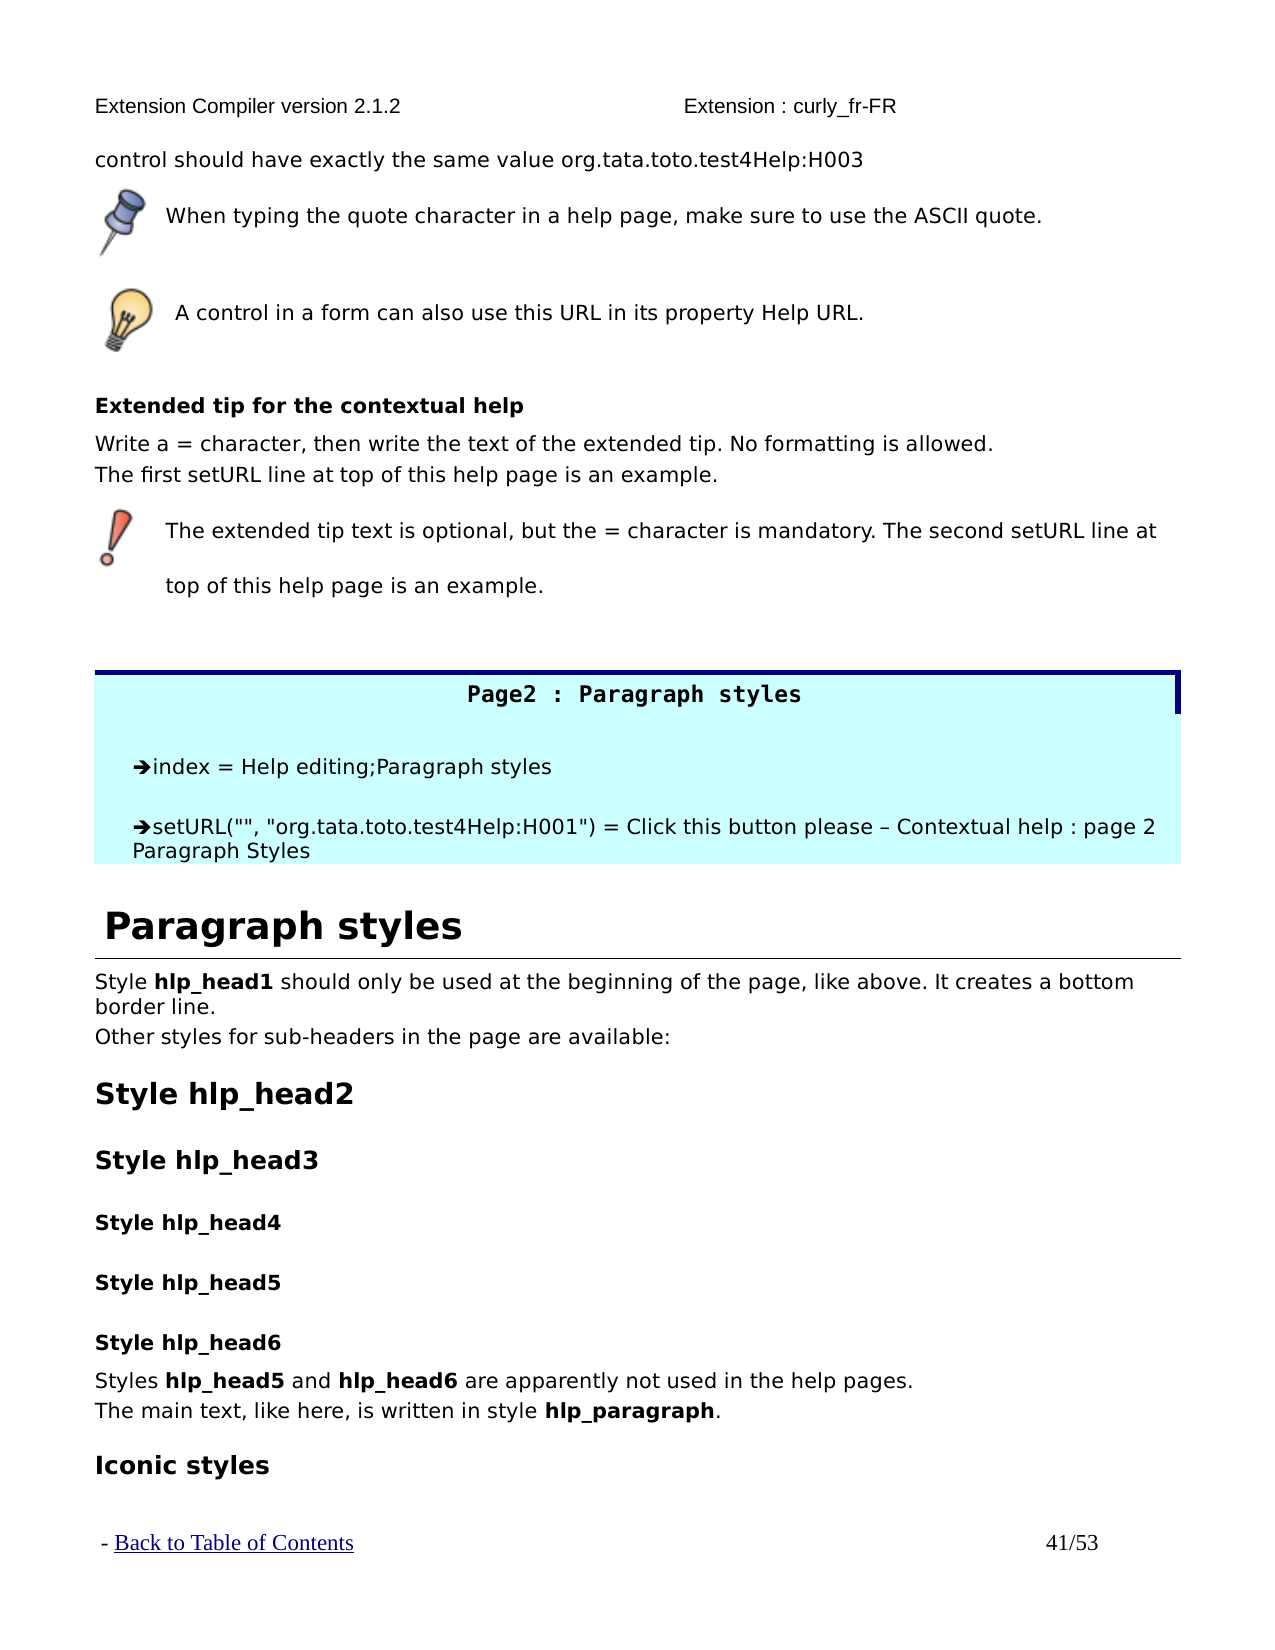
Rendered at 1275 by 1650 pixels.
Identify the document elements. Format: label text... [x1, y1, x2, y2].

text Styles hlp_head5 and hlp_head6 are apparently not used in the help pages. [94, 1369, 1181, 1393]
text Style hlp_head3 [94, 1146, 1181, 1175]
list The extended tip text is optional, but the = character is mandatory. The second setURL line at top of this help page is an example. [94, 502, 1181, 599]
list A control in a form can also use this URL in its property Help URL. [94, 283, 1181, 358]
text Extended tip for the contextual help [94, 394, 1181, 419]
text Paragraph styles [94, 895, 1181, 958]
text Style hlp_head1 should only be used at the beginning of the page, like above. It creates a bottom border line. [94, 970, 1181, 1019]
text The first setURL line at top of this help page is an example. [94, 462, 1181, 487]
text Style hlp_head4 [94, 1211, 1181, 1235]
picture [95, 284, 163, 357]
list setURL("", "org.tata.toto.test4Help:H001") = Click this button please – Contextual help : page 2 Paragraph Styles [94, 815, 1181, 864]
picture [95, 502, 138, 574]
text control should have exactly the same value org.tata.toto.test4Help:H003 [94, 147, 1181, 172]
text Iconic styles [94, 1451, 1181, 1480]
text The main text, like here, is written in style hlp_paragraph. [94, 1399, 1181, 1423]
text Write a = character, then write the text of the extended tip. No formatting is allowed. [94, 432, 1181, 457]
list When typing the quote character in a help page, make sure to use the ASCII quote. [151, 187, 1181, 259]
picture [95, 187, 151, 259]
text Page2 : Paragraph styles [94, 671, 1175, 714]
text Other styles for sub-headers in the page are available: [94, 1025, 1181, 1049]
list index = Help editing;Paragraph styles [94, 755, 1181, 779]
text Style hlp_head5 [94, 1271, 1181, 1295]
text Style hlp_head6 [94, 1331, 1181, 1355]
text Style hlp_head2 [94, 1077, 1181, 1111]
